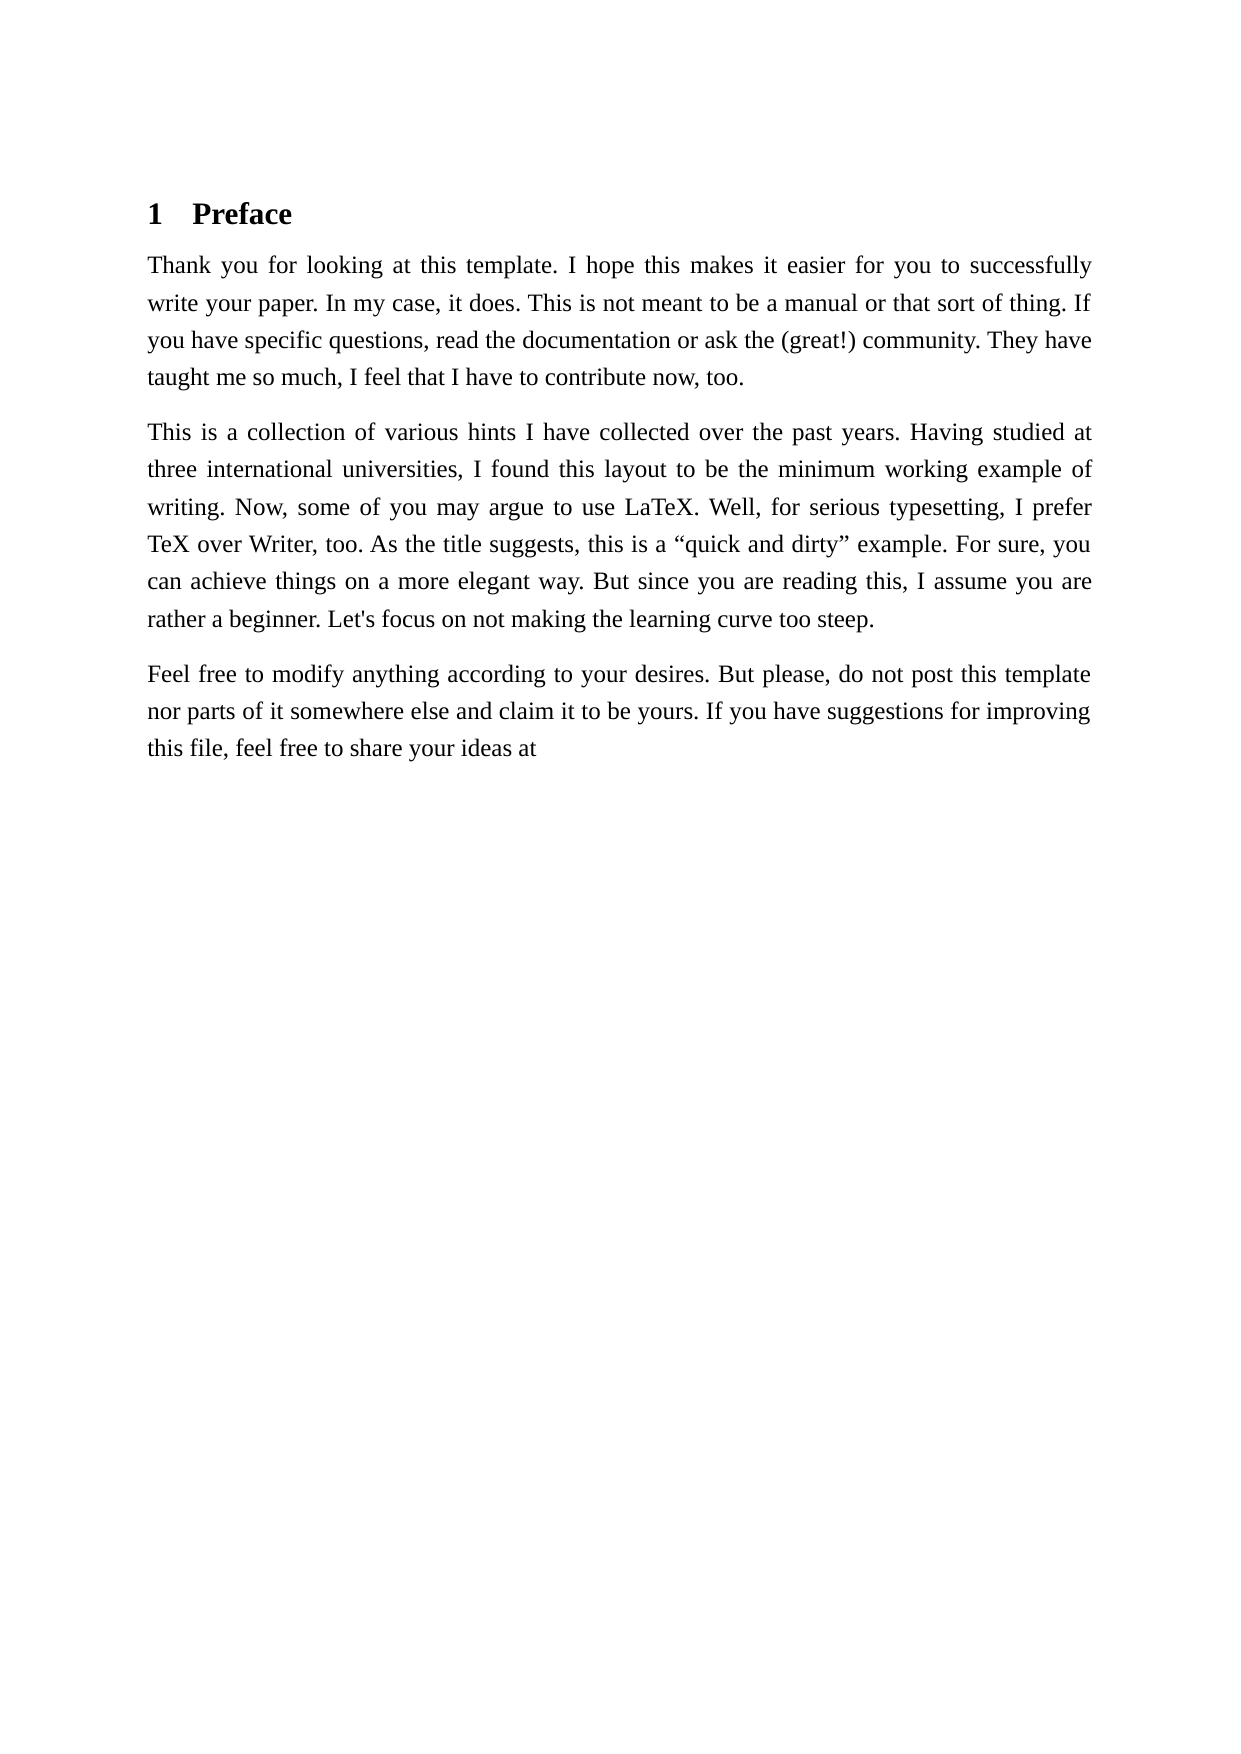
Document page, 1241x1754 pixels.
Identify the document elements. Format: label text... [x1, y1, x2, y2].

text Feel free to modify anything according to your desires. But please, do not post this template nor parts of it somewhere else and claim it to be yours. If you have suggestions for improving this file, feel free to share your ideas at [147, 659, 1093, 762]
text This is a collection of various hints I have collected over the past years. Having studied at three international universities, I found this layout to be the minimum working example of writing. Now, some of you may argue to use LaTeX. Well, for serious typesetting, I prefer TeX over Writer, too. As the title suggests, this is a “quick and dirty” example. For sure, you can achieve things on a more elegant way. But since you are reading this, I assume you are rather a beginner. Let's focus on not making the learning curve too steep. [147, 417, 1093, 632]
subtitle Preface [147, 196, 1093, 231]
text Thank you for looking at this template. I hope this makes it easier for you to successfully write your paper. In my case, it does. This is not meant to be a manual or that sort of thing. If you have specific questions, read the documentation or ask the (great!) community. They have taught me so much, I feel that I have to contribute now, too. [147, 250, 1093, 391]
